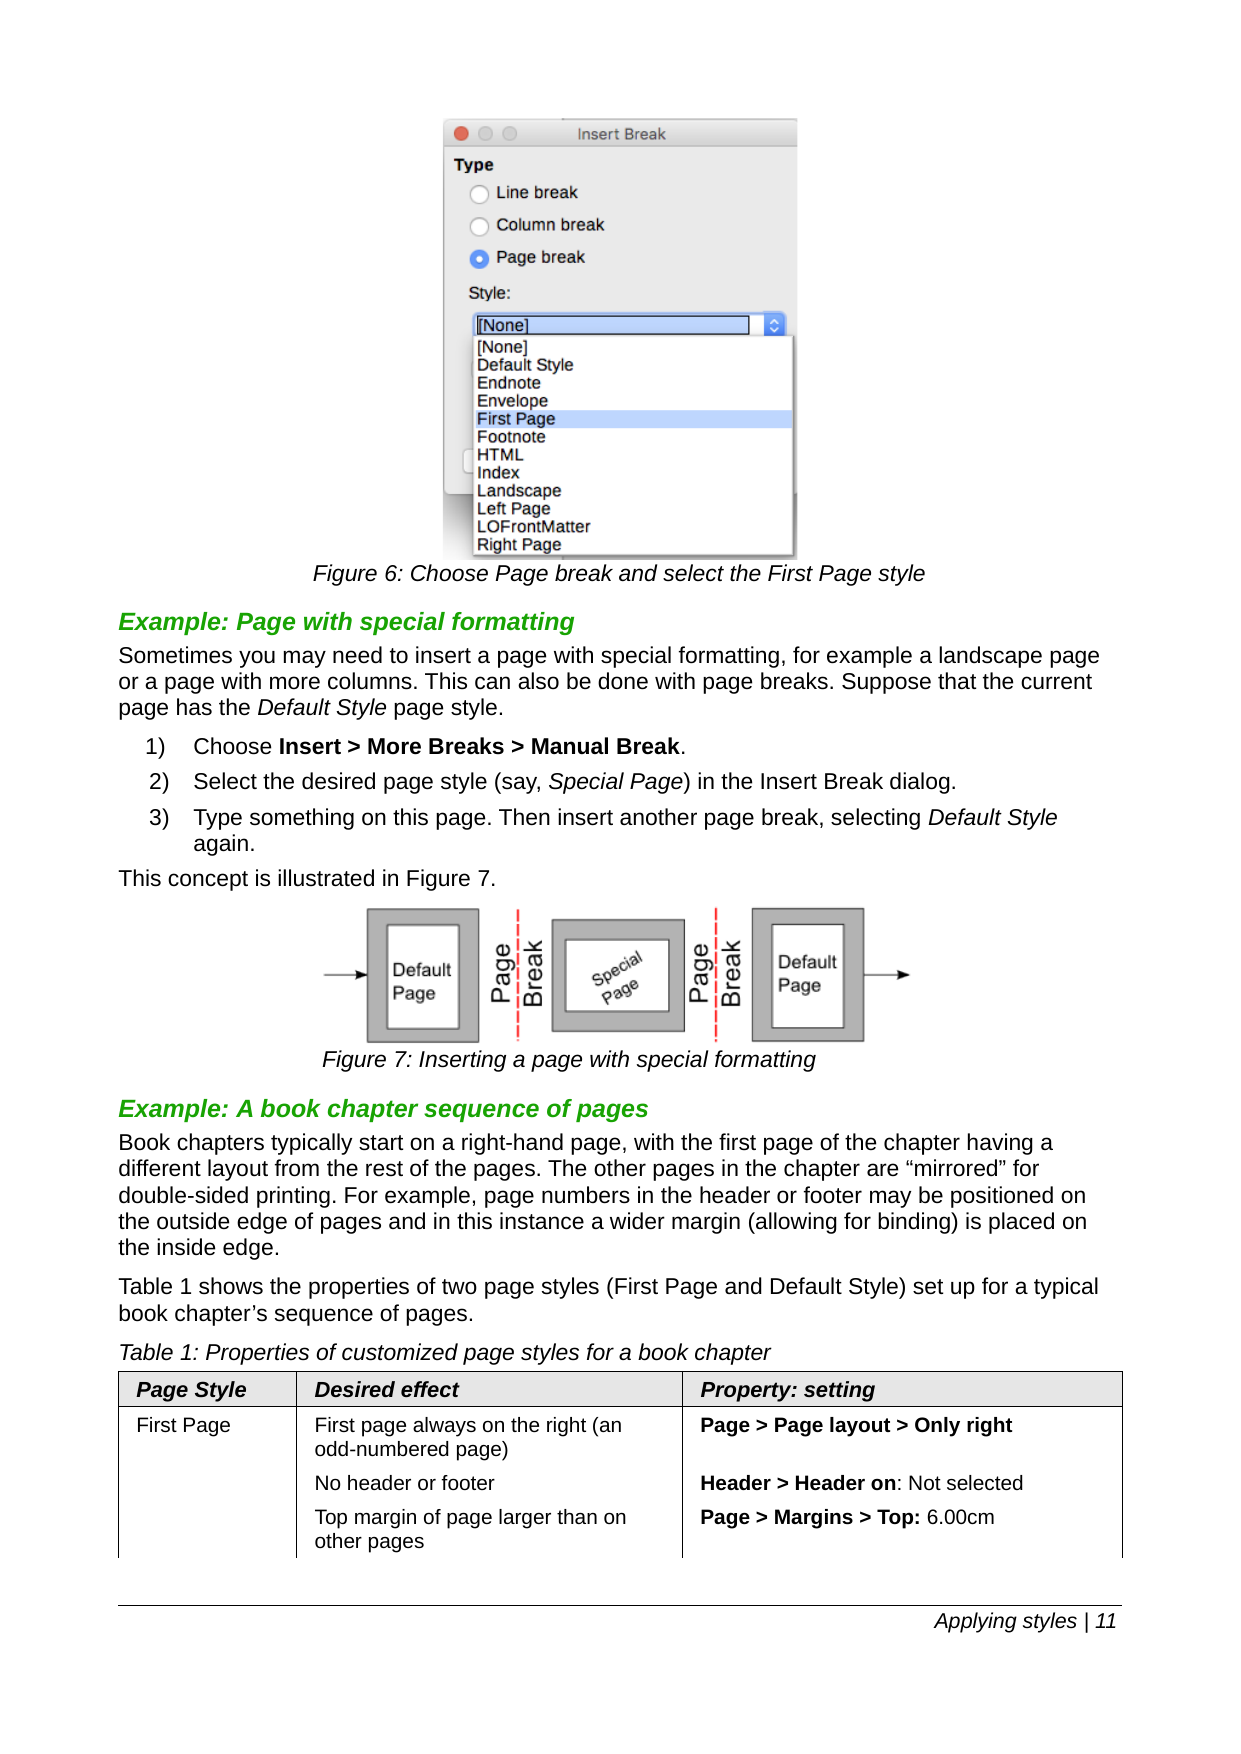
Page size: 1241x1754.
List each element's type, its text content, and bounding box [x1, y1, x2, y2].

table_header Page Style [119, 1372, 296, 1406]
subtitle Example: A book chapter sequence of pages [118, 1094, 1122, 1123]
table_header Desired effect [297, 1372, 682, 1406]
list Choose Insert > More Breaks > Manual Break. [165, 733, 1122, 759]
text Table 1 shows the properties of two page styles (First Page and Default Style) set up for a typical book chapter’s sequence of pages. [118, 1273, 1122, 1326]
table_cell Header > Header on: Not selected [683, 1465, 1122, 1499]
list Select the desired page style (say, Special Page) in the Insert Break dialog. [169, 768, 1122, 795]
picture [442, 118, 798, 560]
text Table 1: Properties of customized page styles for a book chapter [118, 1338, 1122, 1365]
text Book chapters typically start on a right-hand page, with the first page of the chapter having a different layout from the rest of the pages. The other pages in the chapter are “mirrored” for double-sided printing. For example, page numbers in the header or footer may be positioned on the outside edge of pages and in this instance a wider margin (allowing for binding) is placed on the inside edge. [118, 1129, 1122, 1261]
table_header Property: setting [683, 1372, 1122, 1406]
text Figure 7: Inserting a page with special formatting [322, 1046, 918, 1073]
table_header Page > Page layout > Only right [683, 1407, 1122, 1465]
table_header First page always on the right (an odd-numbered page) [297, 1407, 682, 1465]
list Sometimes you may need to insert a page with special formatting, for example a landscape page or a page with more columns. This can also be done with page breaks. Suppose that the current page has the Default Style page style. [118, 642, 1122, 721]
text This concept is illustrated in Figure 7. [118, 865, 1122, 891]
list Type something on this page. Then insert another page break, selecting Default Style again. [169, 803, 1122, 856]
text Figure 6: Choose Page break and select the First Page style [296, 560, 945, 586]
picture [321, 903, 913, 1047]
table_cell Top margin of page larger than on other pages [297, 1499, 682, 1558]
table_cell No header or footer [297, 1465, 682, 1499]
subtitle Example: Page with special formatting [118, 607, 1122, 636]
table_cell Page > Margins > Top: 6.00cm [683, 1499, 1122, 1558]
table_cell First Page [119, 1407, 296, 1465]
